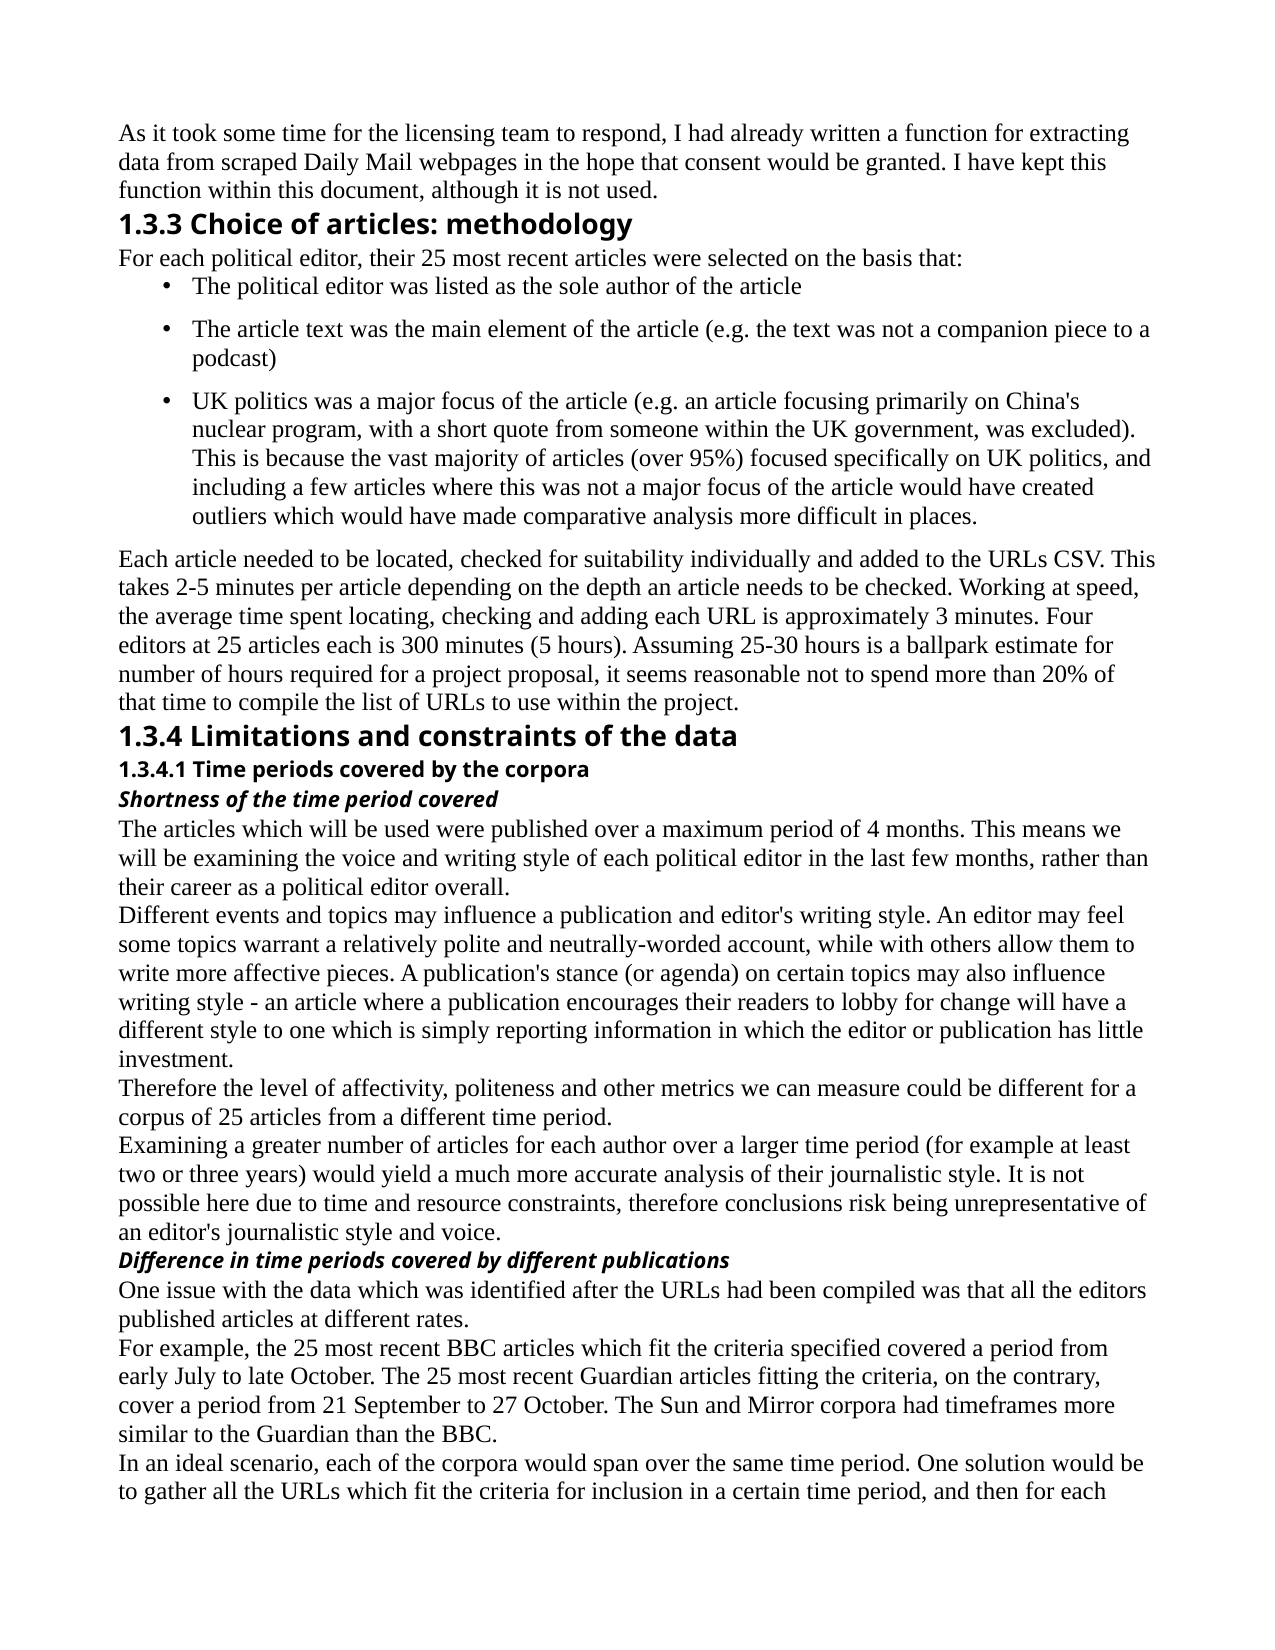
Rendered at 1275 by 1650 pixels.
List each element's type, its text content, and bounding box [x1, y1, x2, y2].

text As it took some time for the licensing team to respond, I had already written a function for extracting data from scraped Daily Mail webpages in the hope that consent would be granted. I have kept this function within this document, although it is not used. [118, 118, 1157, 204]
text One issue with the data which was identified after the URLs had been compiled was that all the editors published articles at different rates. [118, 1275, 1157, 1333]
subtitle Difference in time periods covered by different publications [118, 1245, 1157, 1275]
text For each political editor, their 25 most recent articles were selected on the basis that: [118, 243, 1157, 271]
subtitle 1.3.3 Choice of articles: methodology [118, 204, 1157, 243]
text In an ideal scenario, each of the corpora would span over the same time period. One solution would be to gather all the URLs which fit the criteria for inclusion in a certain time period, and then for each [118, 1448, 1157, 1505]
list The political editor was listed as the sole author of the article [162, 271, 1157, 300]
text The articles which will be used were published over a maximum period of 4 months. This means we will be examining the voice and writing style of each political editor in the last few months, rather than their career as a political editor overall. [118, 814, 1157, 900]
text Therefore the level of affectivity, politeness and other metrics we can measure could be different for a corpus of 25 articles from a different time period. [118, 1073, 1157, 1130]
text Each article needed to be located, checked for suitability individually and added to the URLs CSV. This takes 2-5 minutes per article depending on the depth an article needs to be checked. Working at speed, the average time spent locating, checking and adding each URL is approximately 3 minutes. Four editors at 25 articles each is 300 minutes (5 hours). Assuming 25-30 hours is a ballpark estimate for number of hours required for a project proposal, it seems reasonable not to spend more than 20% of that time to compile the list of URLs to use within the project. [118, 544, 1157, 716]
list UK politics was a major focus of the article (e.g. an article focusing primarily on China's nuclear program, with a short quote from someone within the UK government, was excluded). This is because the vast majority of articles (over 95%) focused specifically on UK politics, and including a few articles where this was not a major focus of the article would have created outliers which would have made comparative analysis more difficult in places. [162, 386, 1157, 529]
text For example, the 25 most recent BBC articles which fit the criteria specified covered a period from early July to late October. The 25 most recent Guardian articles fitting the criteria, on the contrary, cover a period from 21 September to 27 October. The Sun and Mirror corpora had timeframes more similar to the Guardian than the BBC. [118, 1333, 1157, 1448]
subtitle 1.3.4 Limitations and constraints of the data [118, 716, 1157, 754]
text Different events and topics may influence a publication and editor's writing style. An editor may feel some topics warrant a relatively polite and neutrally-worded account, while with others allow them to write more affective pieces. A publication's stance (or agenda) on certain topics may also influence writing style - an article where a publication encourages their readers to lobby for change will have a different style to one which is simply reporting information in which the editor or publication has little investment. [118, 900, 1157, 1073]
subtitle 1.3.4.1 Time periods covered by the corpora [118, 754, 1157, 784]
text Examining a greater number of articles for each author over a larger time period (for example at least two or three years) would yield a much more accurate analysis of their journalistic style. It is not possible here due to time and resource constraints, therefore conclusions risk being unrepresentative of an editor's journalistic style and voice. [118, 1130, 1157, 1245]
list The article text was the main element of the article (e.g. the text was not a companion piece to a podcast) [162, 314, 1157, 372]
subtitle Shortness of the time period covered [118, 784, 1157, 814]
